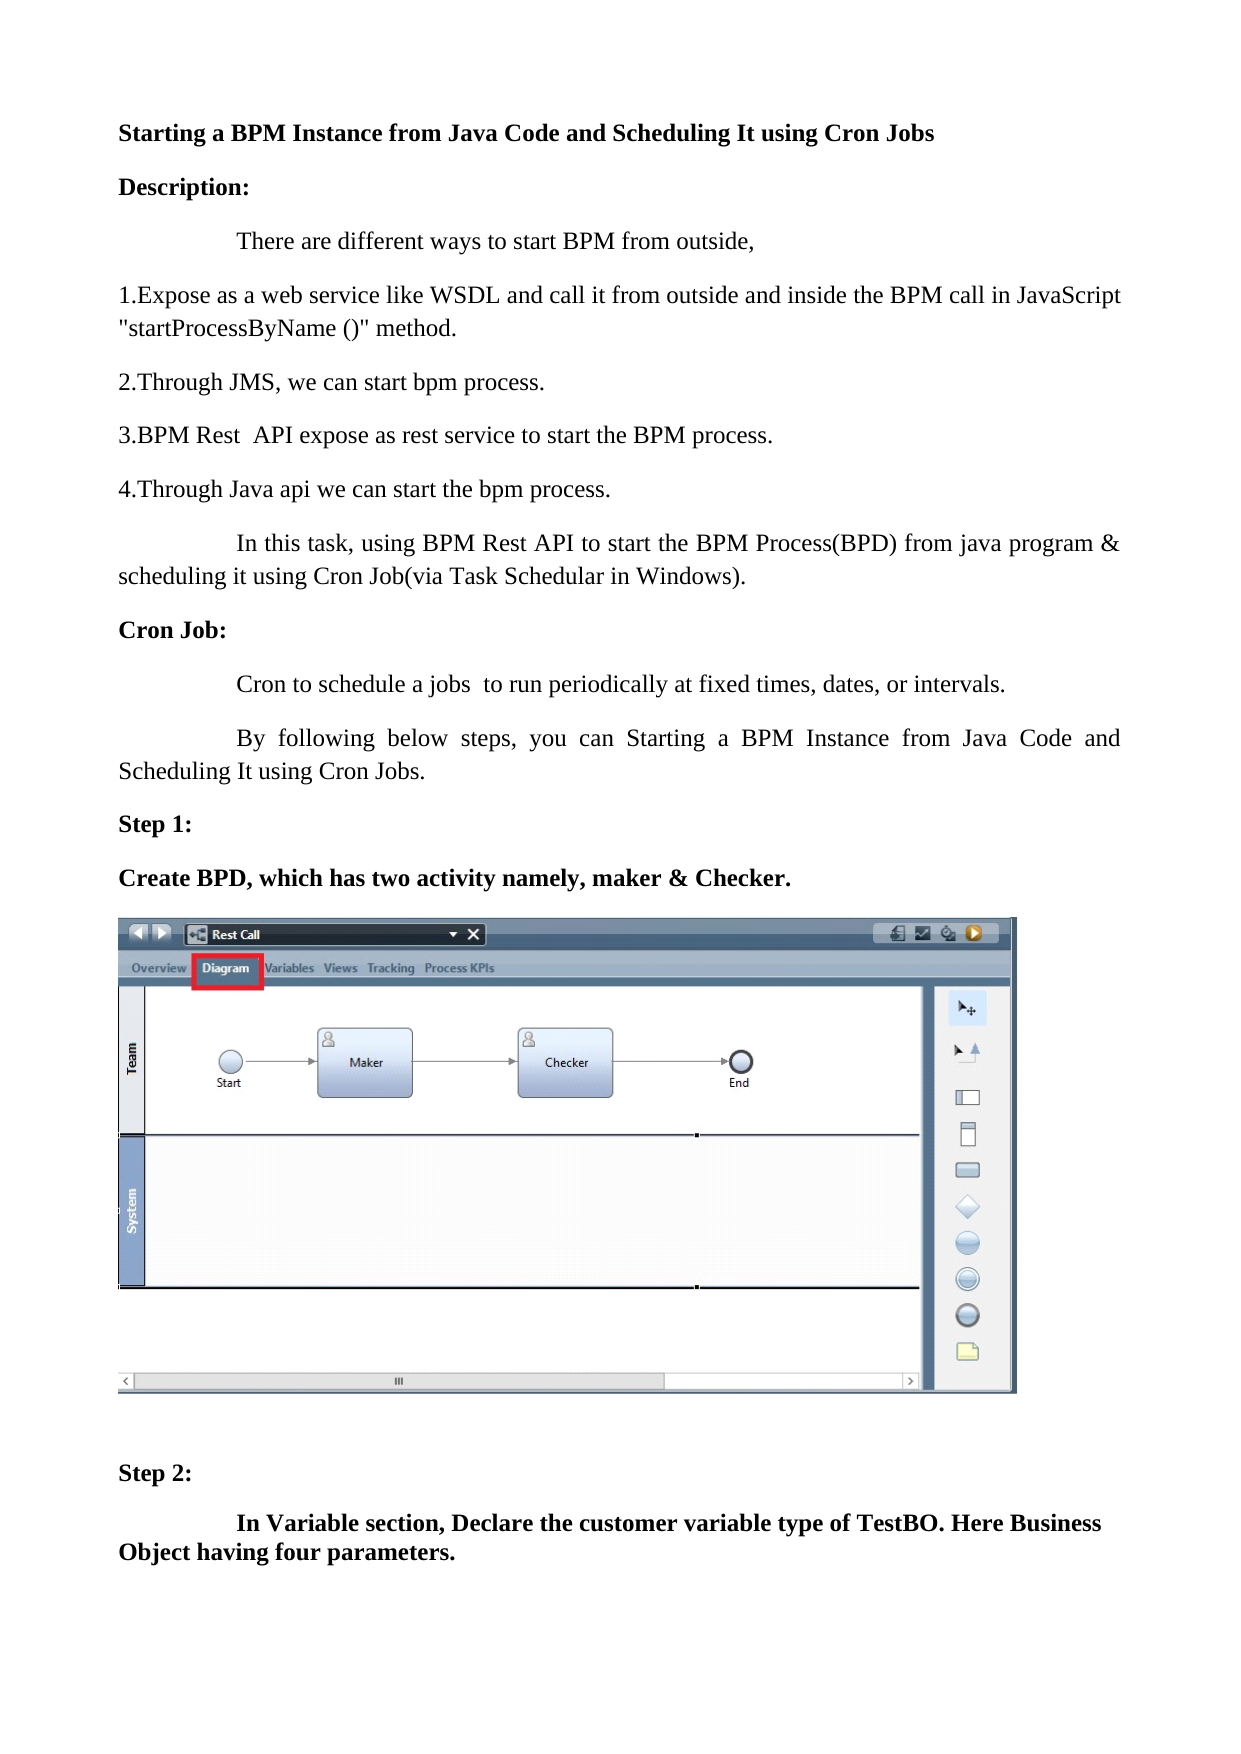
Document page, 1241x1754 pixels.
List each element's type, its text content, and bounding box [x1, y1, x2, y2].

text 2.Through JMS, we can start bpm process. [118, 367, 1122, 395]
text Cron Job: [118, 615, 1122, 644]
text Description: [118, 172, 1122, 201]
text Create BPD, which has two activity namely, maker & Checker. [118, 863, 1122, 892]
text 1.Expose as a web service like WSDL and call it from outside and inside the BPM call in JavaScript "startProcessByName ()" method. [118, 280, 1122, 341]
text 4.Through Java api we can start the bpm process. [118, 474, 1122, 503]
text Cron to schedule a jobs to run periodically at fixed times, dates, or intervals. [118, 669, 1122, 698]
text There are different ways to start BPM from outside, [118, 226, 1122, 254]
text By following below steps, you can Starting a BPM Instance from Java Code and Scheduling It using Cron Jobs. [118, 723, 1122, 784]
text Step 1: [118, 809, 1122, 838]
text In this task, using BPM Rest API to start the BPM Process(BPD) from java program & scheduling it using Cron Job(via Task Schedular in Windows). [118, 528, 1122, 590]
text Step 2: [118, 1458, 1122, 1487]
text In Variable section, Declare the customer variable type of TestBO. Here Business Object having four parameters. [118, 1508, 1122, 1566]
text 3.BPM Rest API expose as rest service to start the BPM process. [118, 420, 1122, 449]
text Starting a BPM Instance from Java Code and Scheduling It using Cron Jobs [118, 118, 1122, 147]
